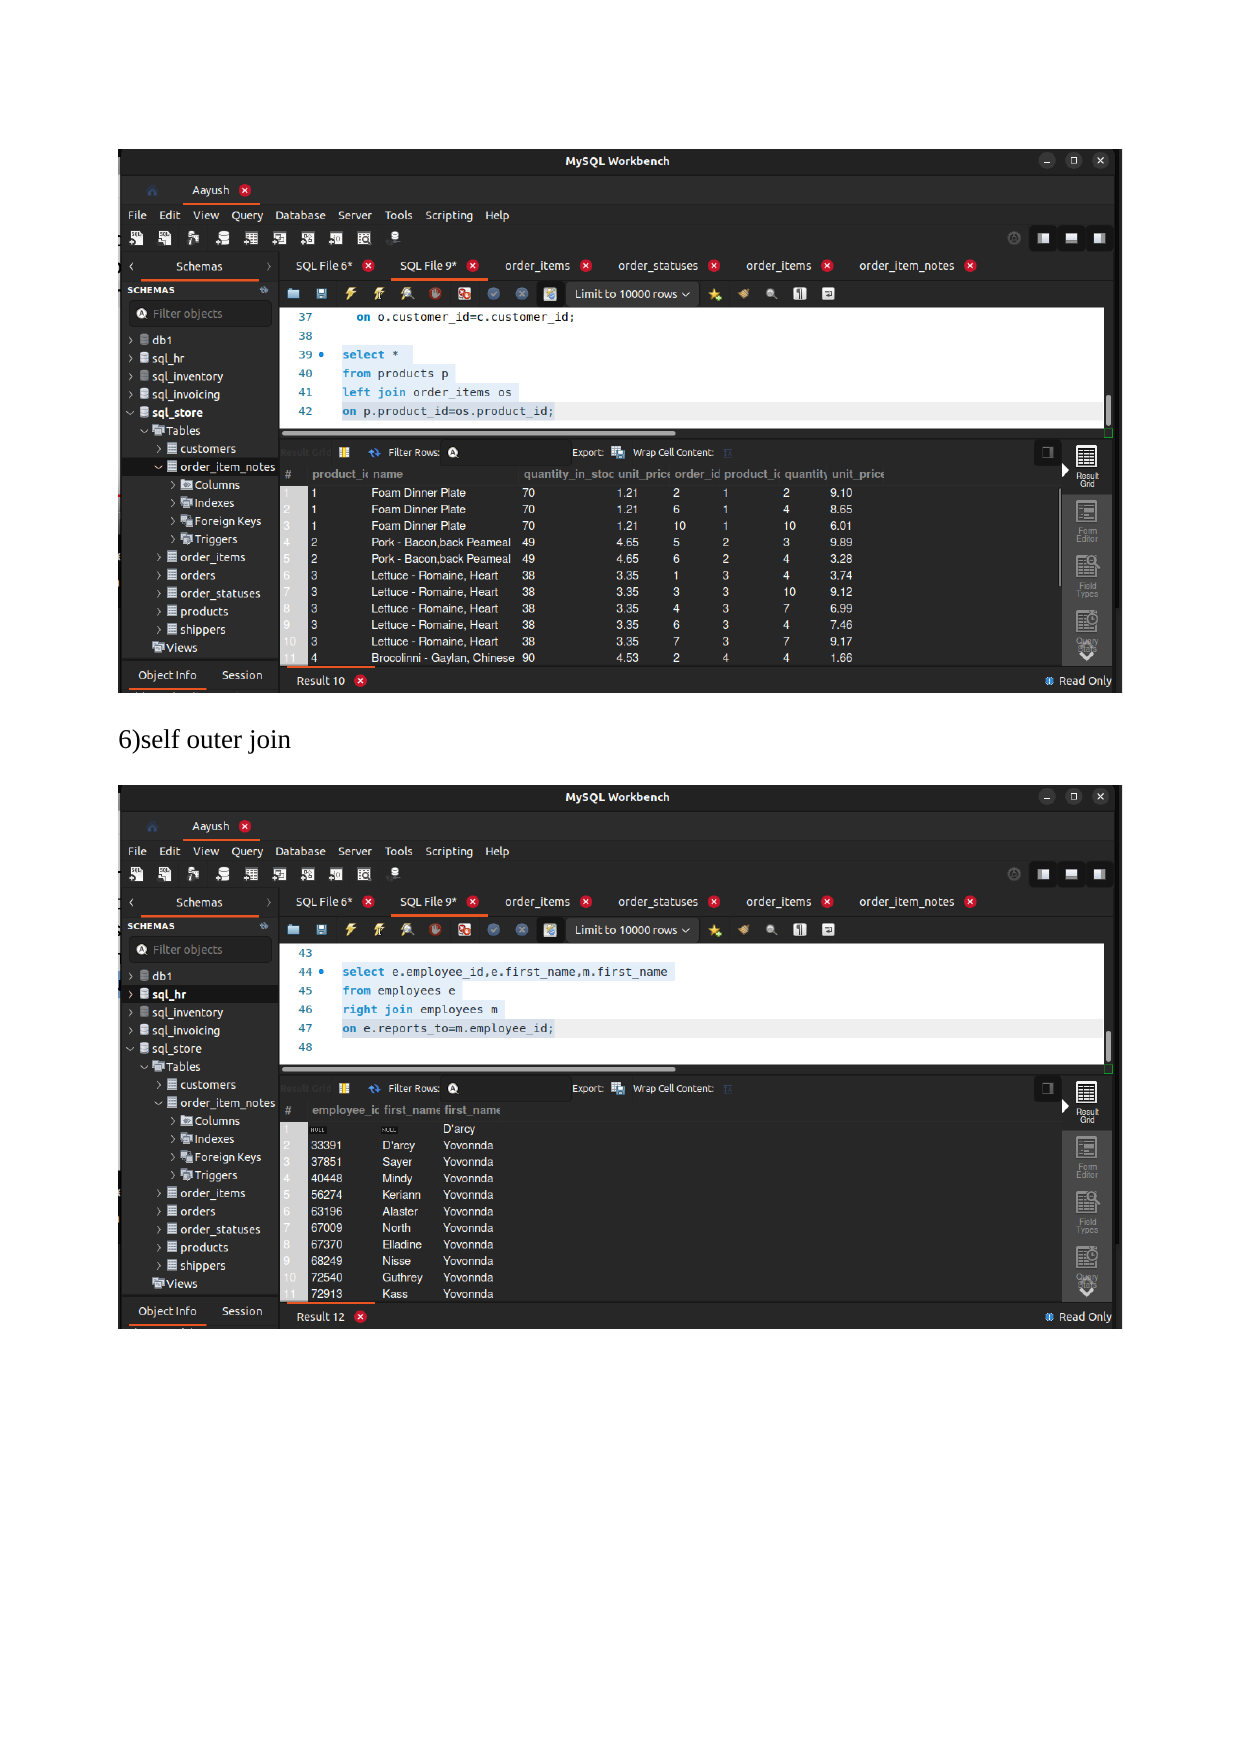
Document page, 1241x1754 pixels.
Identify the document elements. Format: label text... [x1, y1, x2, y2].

picture [118, 149, 1123, 693]
picture [118, 785, 1123, 1329]
text 6)self outer join [118, 723, 1122, 755]
